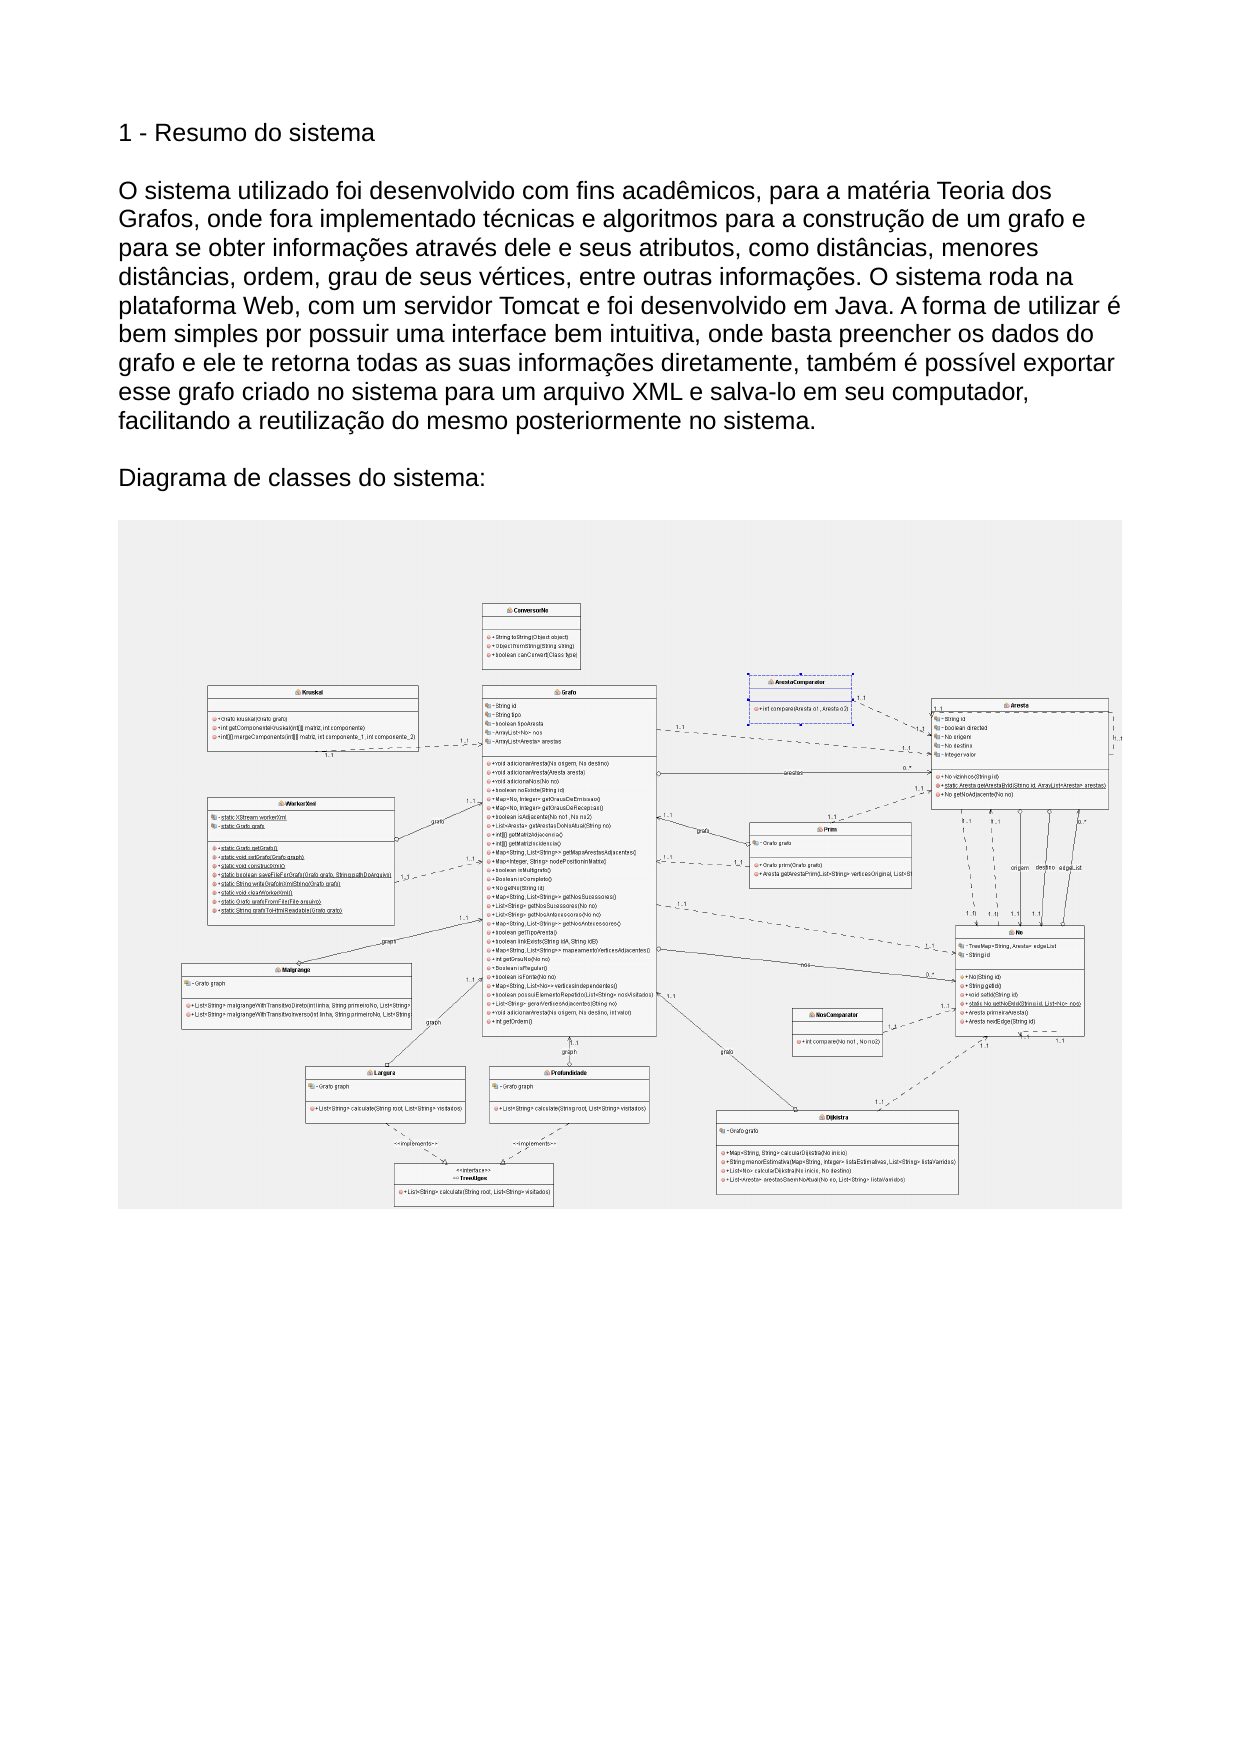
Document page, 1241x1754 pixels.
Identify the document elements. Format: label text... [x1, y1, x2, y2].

text O sistema utilizado foi desenvolvido com fins acadêmicos, para a matéria Teoria dos Grafos, onde fora implementado técnicas e algoritmos para a construção de um grafo e para se obter informações através dele e seus atributos, como distâncias, menores distâncias, ordem, grau de seus vértices, entre outras informações. O sistema roda na plataforma Web, com um servidor Tomcat e foi desenvolvido em Java. A forma de utilizar é bem simples por possuir uma interface bem intuitiva, onde basta preencher os dados do grafo e ele te retorna todas as suas informações diretamente, também é possível exportar esse grafo criado no sistema para um arquivo XML e salva-lo em seu computador, facilitando a reutilização do mesmo posteriormente no sistema. [118, 176, 1122, 434]
text 1 - Resumo do sistema [118, 118, 1122, 147]
text Diagrama de classes do sistema: [118, 463, 1122, 492]
picture [118, 520, 1123, 1209]
